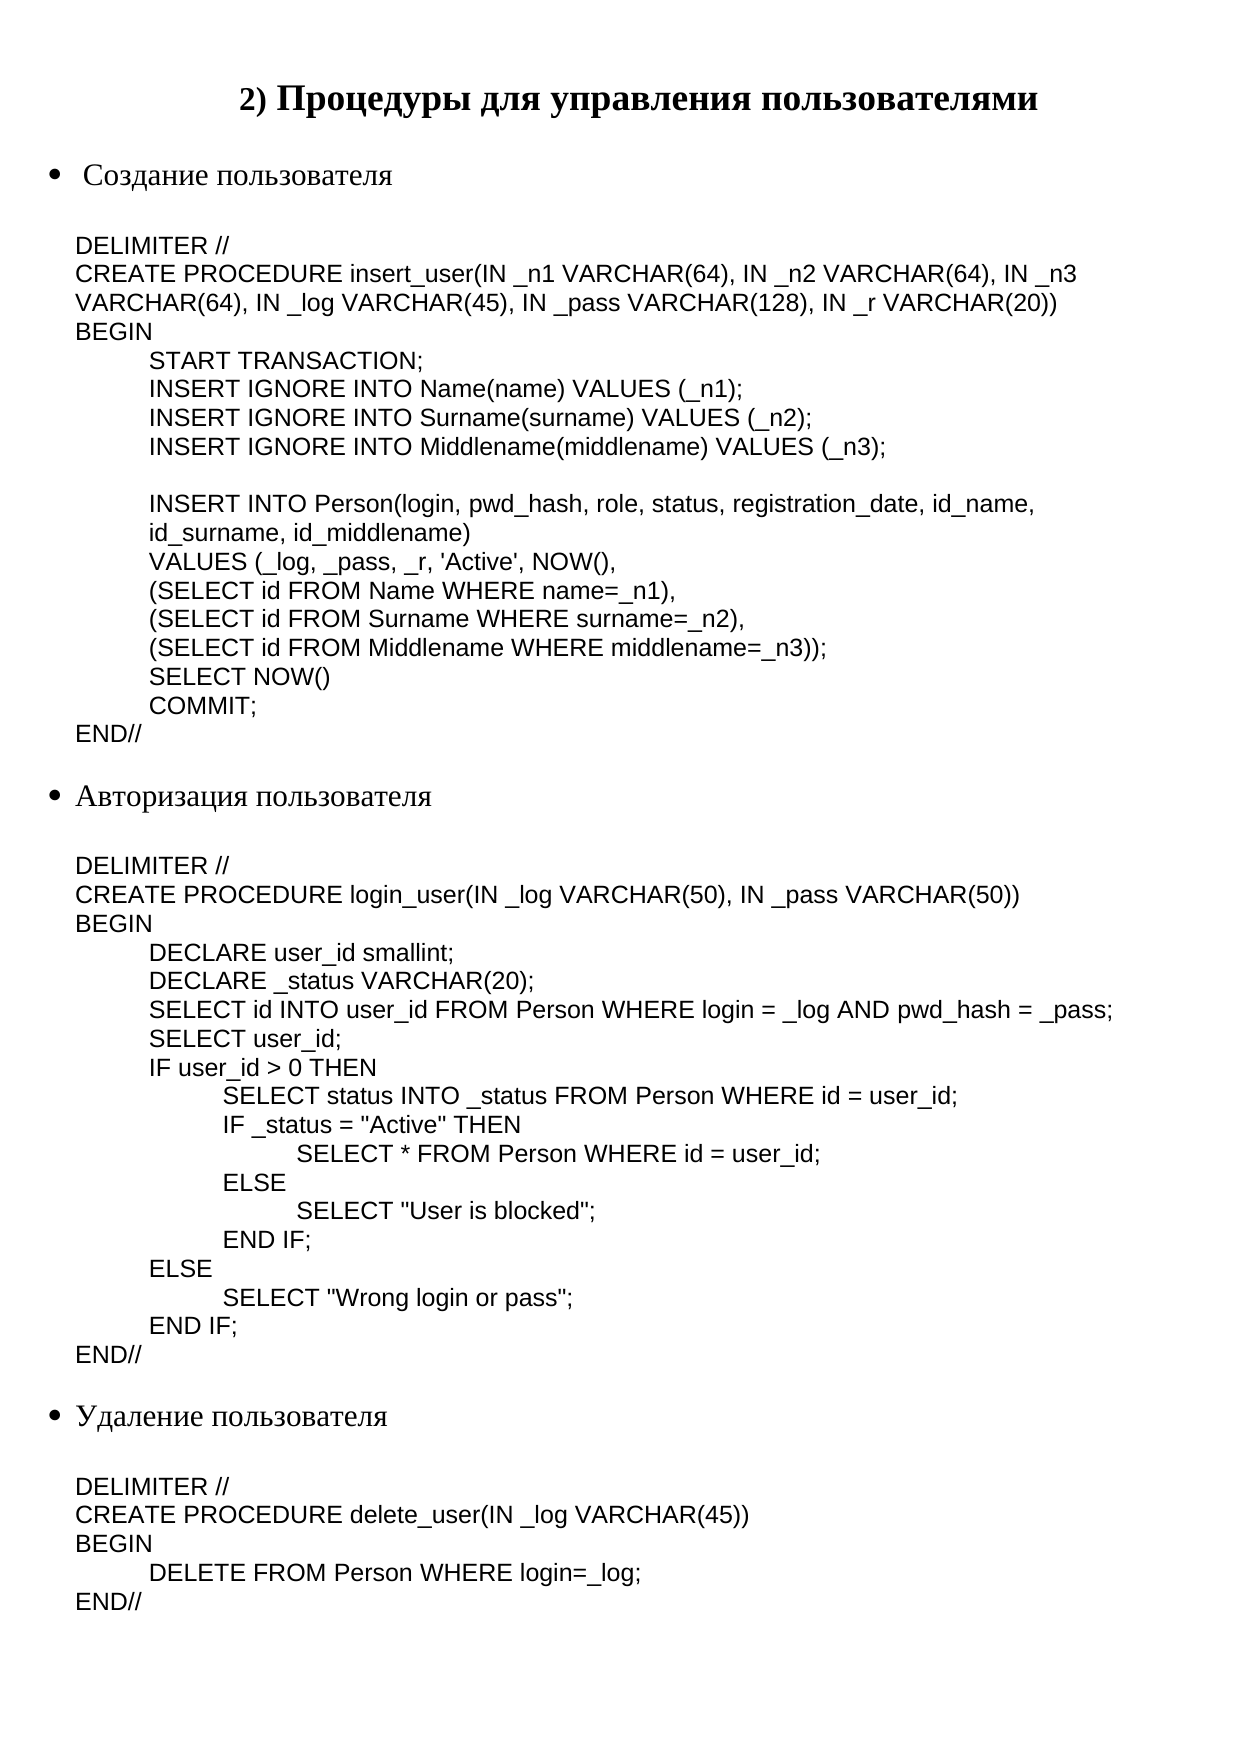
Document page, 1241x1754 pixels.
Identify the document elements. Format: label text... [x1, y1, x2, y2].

list Авторизация пользователя [49, 777, 1165, 813]
text DECLARE user_id smallint; [149, 937, 1165, 966]
text SELECT status INTO _status FROM Person WHERE id = user_id; [222, 1081, 1165, 1110]
text INSERT IGNORE INTO Name(name) VALUES (_n1); [75, 374, 1165, 403]
list Удаление пользователя [49, 1397, 1165, 1433]
text END IF; [222, 1225, 1165, 1254]
text IF _status = "Active" THEN [222, 1110, 1165, 1139]
text DECLARE _status VARCHAR(20); [149, 966, 1165, 995]
text SELECT "User is blocked"; [222, 1196, 1165, 1225]
text DELIMITER // [75, 231, 1165, 259]
list Создание пользователя [49, 156, 1165, 192]
text CREATE PROCEDURE login_user(IN _log VARCHAR(50), IN _pass VARCHAR(50)) [75, 880, 1165, 909]
text SELECT id INTO user_id FROM Person WHERE login = _log AND pwd_hash = _pass; [149, 995, 1165, 1024]
text SELECT * FROM Person WHERE id = user_id; [222, 1139, 1165, 1167]
text (SELECT id FROM Surname WHERE surname=_n2), [75, 604, 1165, 633]
text CREATE PROCEDURE insert_user(IN _n1 VARCHAR(64), IN _n2 VARCHAR(64), IN _n3 VARCHAR(64), IN _log VARCHAR(45), IN _pass VARCHAR(128), IN _r VARCHAR(20)) [75, 259, 1165, 317]
text INSERT INTO Person(login, pwd_hash, role, status, registration_date, id_name, id_surname, id_middlename) [75, 489, 1165, 547]
text END// [75, 719, 1165, 748]
text END// [75, 1587, 1165, 1616]
subtitle Процедуры для управления пользователями [112, 75, 1165, 118]
text DELIMITER // [75, 1472, 1165, 1501]
text IF user_id > 0 THEN [149, 1052, 1165, 1081]
text VALUES (_log, _pass, _r, 'Active', NOW(), [75, 547, 1165, 576]
text SELECT "Wrong login or pass"; [149, 1282, 1165, 1311]
text INSERT IGNORE INTO Middlename(middlename) VALUES (_n3); [75, 432, 1165, 461]
text BEGIN [75, 317, 1165, 346]
text BEGIN [75, 1529, 1165, 1558]
text ELSE [149, 1254, 1165, 1282]
text START TRANSACTION; [75, 346, 1165, 374]
text CREATE PROCEDURE delete_user(IN _log VARCHAR(45)) [75, 1501, 1165, 1529]
text (SELECT id FROM Middlename WHERE middlename=_n3)); [75, 633, 1165, 662]
text BEGIN [75, 909, 1165, 937]
text END// [75, 1340, 1165, 1369]
text DELIMITER // [75, 851, 1165, 880]
text ELSE [222, 1167, 1165, 1196]
text DELETE FROM Person WHERE login=_log; [75, 1558, 1165, 1587]
text COMMIT; [75, 691, 1165, 719]
text (SELECT id FROM Name WHERE name=_n1), [75, 576, 1165, 604]
text INSERT IGNORE INTO Surname(surname) VALUES (_n2); [75, 403, 1165, 432]
text END IF; [149, 1311, 1165, 1340]
text SELECT NOW() [75, 662, 1165, 691]
text SELECT user_id; [149, 1024, 1165, 1052]
